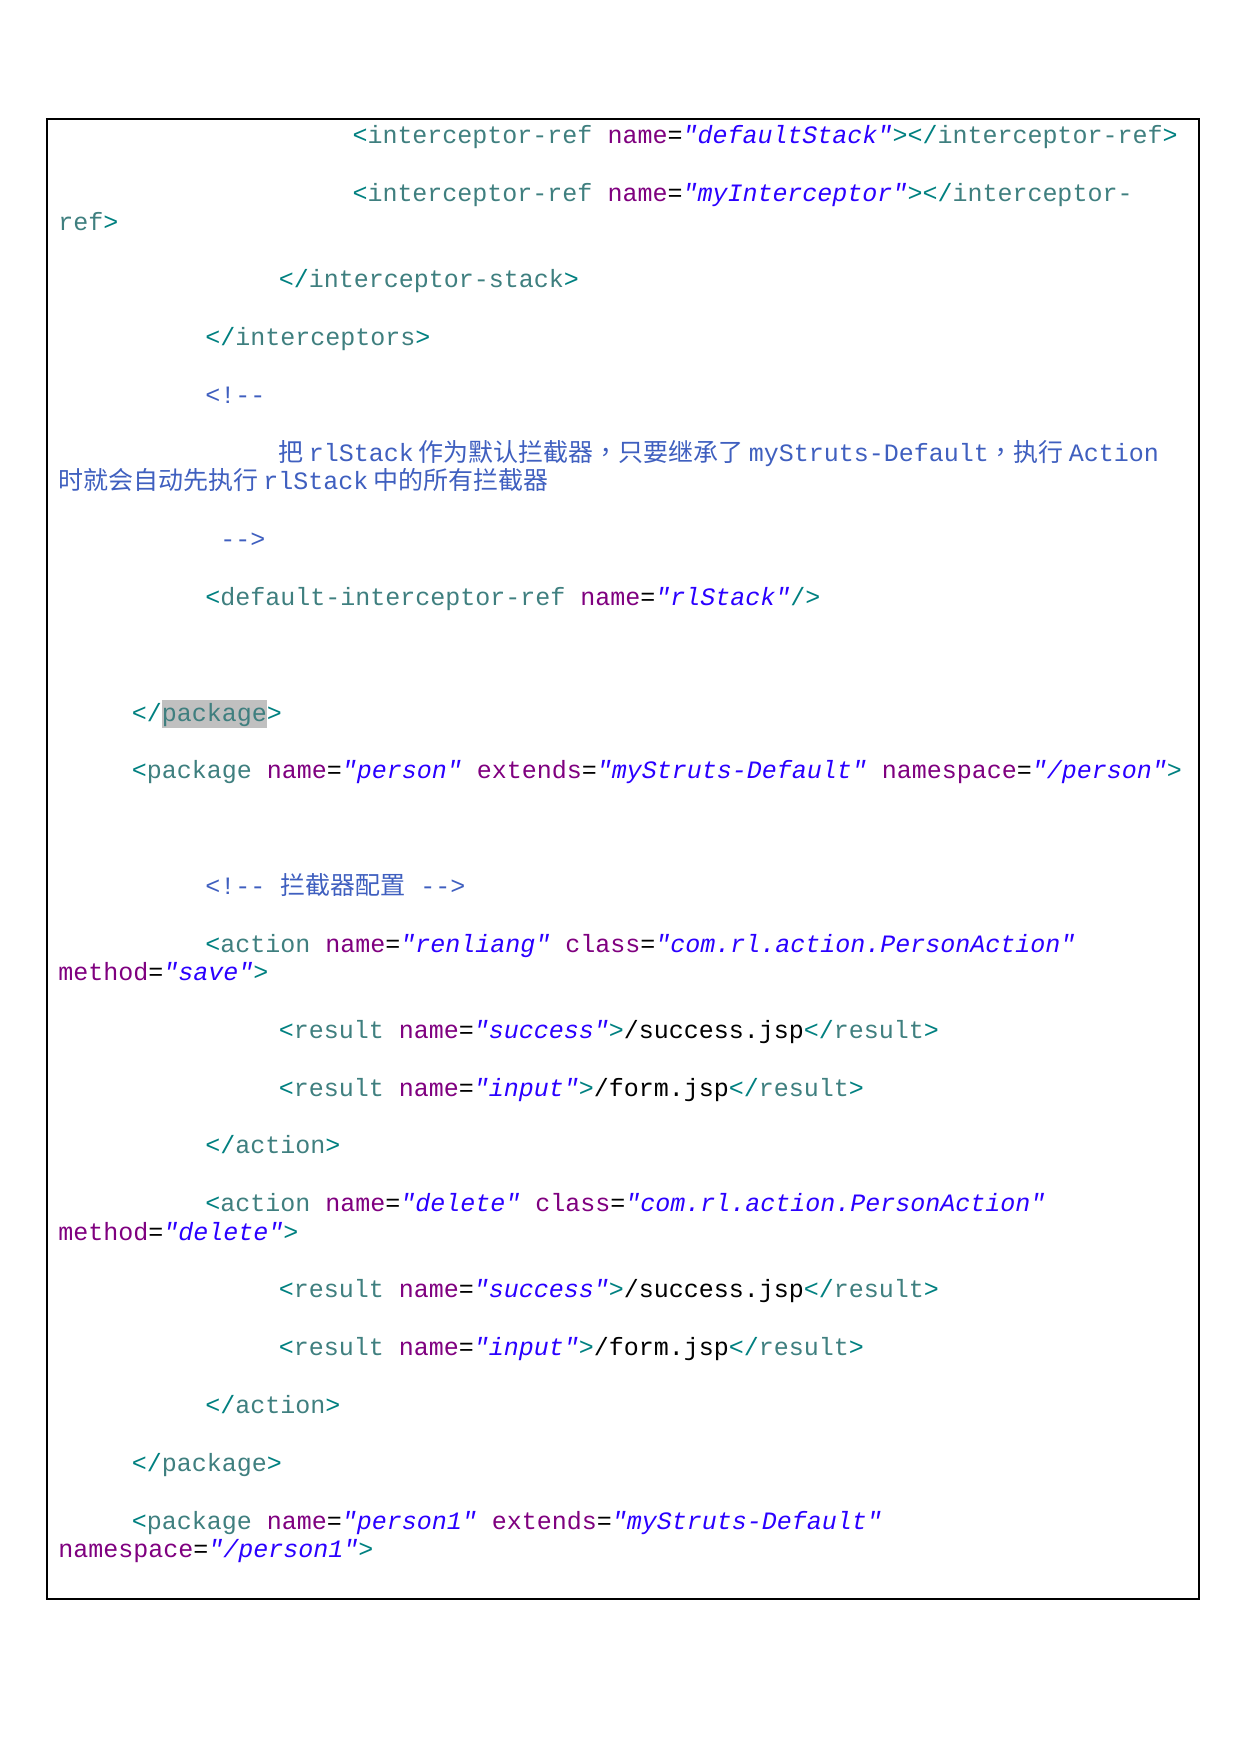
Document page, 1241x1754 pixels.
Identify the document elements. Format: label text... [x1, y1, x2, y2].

table_header <interceptor-ref name="defaultStack"></interceptor-ref> <interceptor-ref name="myInterceptor"></interceptor-ref> </interceptor-stack> </interceptors> <!-- 把rlStack作为默认拦截器，只要继承了myStruts-Default，执行Action时就会自动先执行rlStack中的所有拦截器 --> <default-interceptor-ref name="rlStack"/> </package> <package name="person" extends="myStruts-Default" namespace="/person"> <!-- 拦截器配置 --> <action name="renliang" class="com.rl.action.PersonAction" method="save"> <result name="success">/success.jsp</result> <result name="input">/form.jsp</result> </action> <action name="delete" class="com.rl.action.PersonAction" method="delete"> <result name="success">/success.jsp</result> <result name="input">/form.jsp</result> </action> </package> <package name="person1" extends="myStruts-Default" namespace="/person1"> [48, 120, 1198, 1597]
